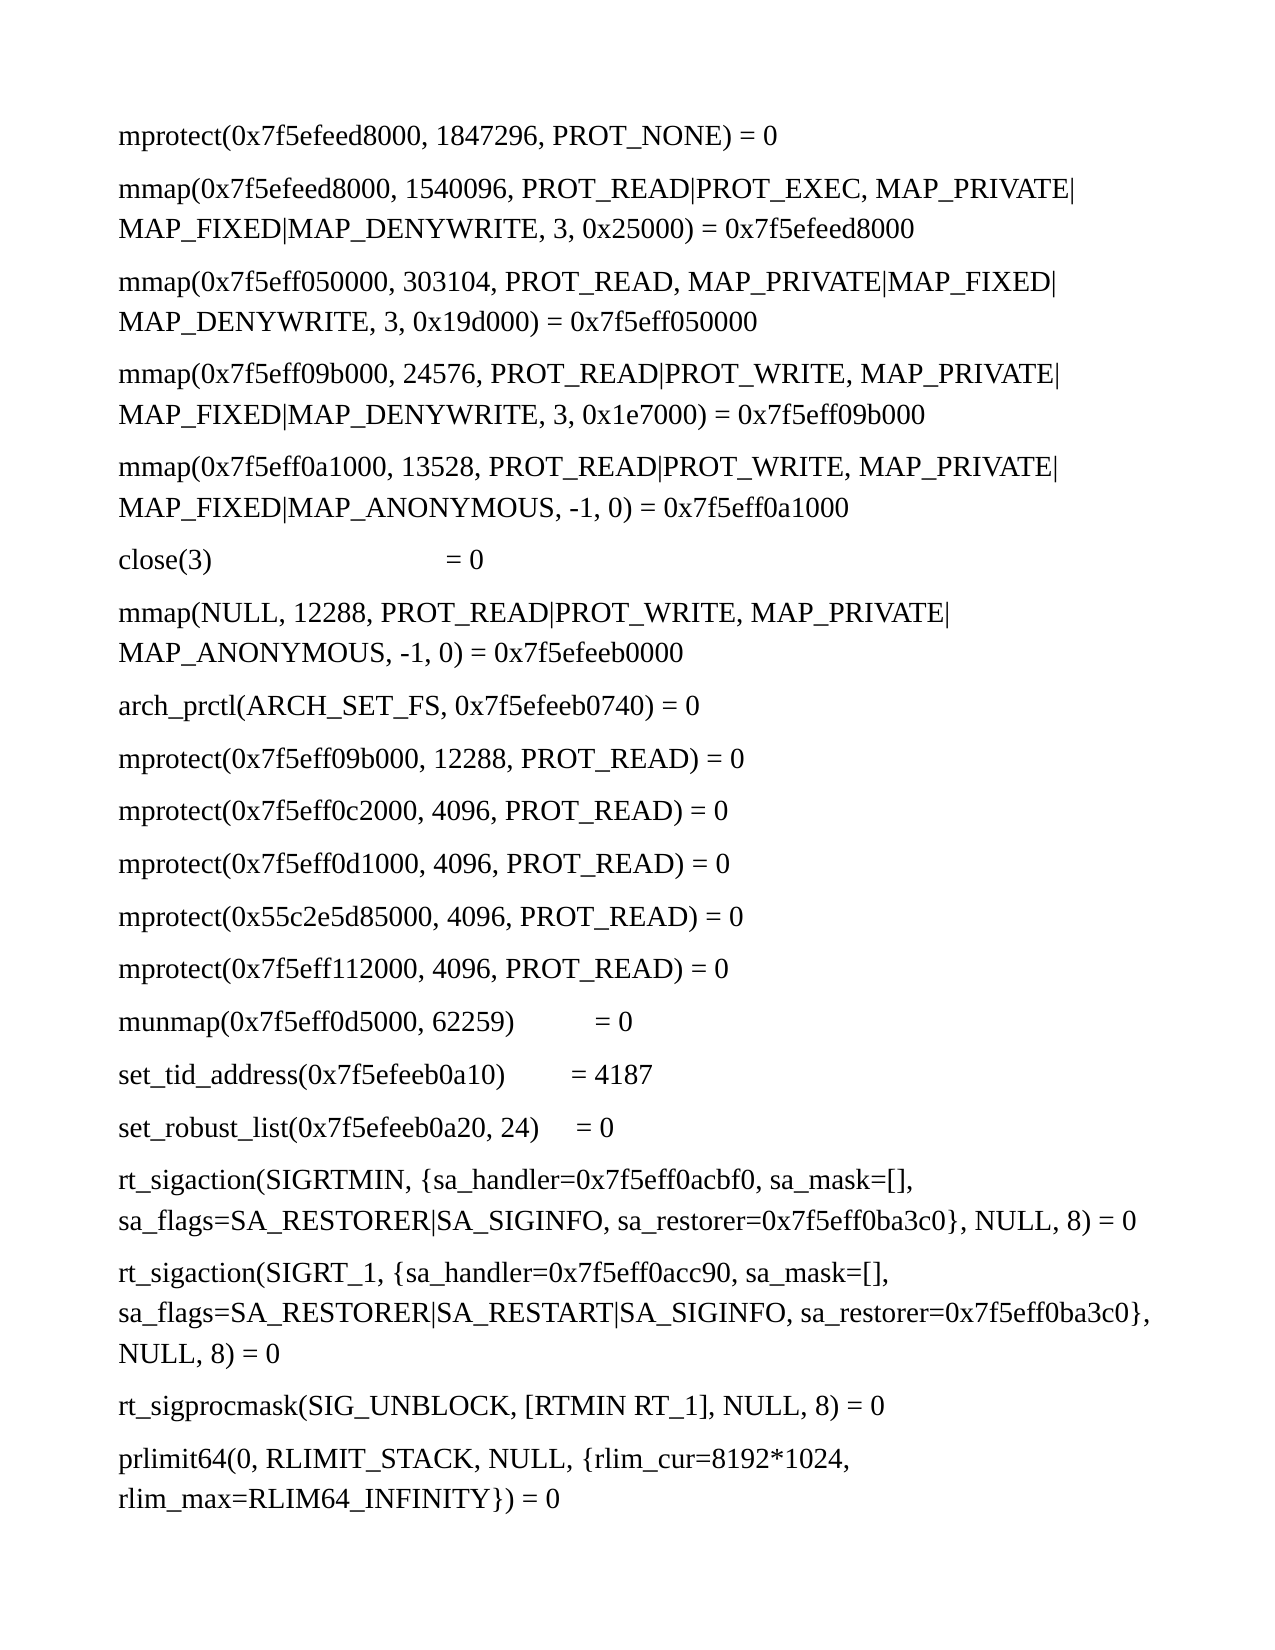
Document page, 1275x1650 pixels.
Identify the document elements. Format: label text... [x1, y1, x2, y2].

text mprotect(0x7f5eff09b000, 12288, PROT_READ) = 0 [118, 741, 1157, 774]
text munmap(0x7f5eff0d5000, 62259) = 0 [118, 1004, 1157, 1038]
text mprotect(0x55c2e5d85000, 4096, PROT_READ) = 0 [118, 899, 1157, 932]
text rt_sigprocmask(SIG_UNBLOCK, [RTMIN RT_1], NULL, 8) = 0 [118, 1388, 1157, 1422]
text rt_sigaction(SIGRTMIN, {sa_handler=0x7f5eff0acbf0, sa_mask=[], sa_flags=SA_RESTORER|SA_SIGINFO, sa_restorer=0x7f5eff0ba3c0}, NULL, 8) = 0 [118, 1162, 1157, 1236]
text mprotect(0x7f5eff112000, 4096, PROT_READ) = 0 [118, 952, 1157, 985]
text mmap(0x7f5eff0a1000, 13528, PROT_READ|PROT_WRITE, MAP_PRIVATE|MAP_FIXED|MAP_ANONYMOUS, -1, 0) = 0x7f5eff0a1000 [118, 449, 1157, 523]
text set_tid_address(0x7f5efeeb0a10) = 4187 [118, 1057, 1157, 1091]
text mmap(0x7f5eff050000, 303104, PROT_READ, MAP_PRIVATE|MAP_FIXED|MAP_DENYWRITE, 3, 0x19d000) = 0x7f5eff050000 [118, 264, 1157, 337]
text arch_prctl(ARCH_SET_FS, 0x7f5efeeb0740) = 0 [118, 688, 1157, 722]
text mprotect(0x7f5efeed8000, 1847296, PROT_NONE) = 0 [118, 118, 1157, 152]
text mprotect(0x7f5eff0d1000, 4096, PROT_READ) = 0 [118, 846, 1157, 880]
text rt_sigaction(SIGRT_1, {sa_handler=0x7f5eff0acc90, sa_mask=[], sa_flags=SA_RESTORER|SA_RESTART|SA_SIGINFO, sa_restorer=0x7f5eff0ba3c0}, NULL, 8) = 0 [118, 1255, 1157, 1369]
text mmap(NULL, 12288, PROT_READ|PROT_WRITE, MAP_PRIVATE|MAP_ANONYMOUS, -1, 0) = 0x7f5efeeb0000 [118, 595, 1157, 669]
text mmap(0x7f5efeed8000, 1540096, PROT_READ|PROT_EXEC, MAP_PRIVATE|MAP_FIXED|MAP_DENYWRITE, 3, 0x25000) = 0x7f5efeed8000 [118, 171, 1157, 244]
text prlimit64(0, RLIMIT_STACK, NULL, {rlim_cur=8192*1024, rlim_max=RLIM64_INFINITY}) = 0 [118, 1441, 1157, 1515]
text mprotect(0x7f5eff0c2000, 4096, PROT_READ) = 0 [118, 793, 1157, 827]
text set_robust_list(0x7f5efeeb0a20, 24) = 0 [118, 1110, 1157, 1143]
text mmap(0x7f5eff09b000, 24576, PROT_READ|PROT_WRITE, MAP_PRIVATE|MAP_FIXED|MAP_DENYWRITE, 3, 0x1e7000) = 0x7f5eff09b000 [118, 357, 1157, 430]
text close(3) = 0 [118, 542, 1157, 576]
